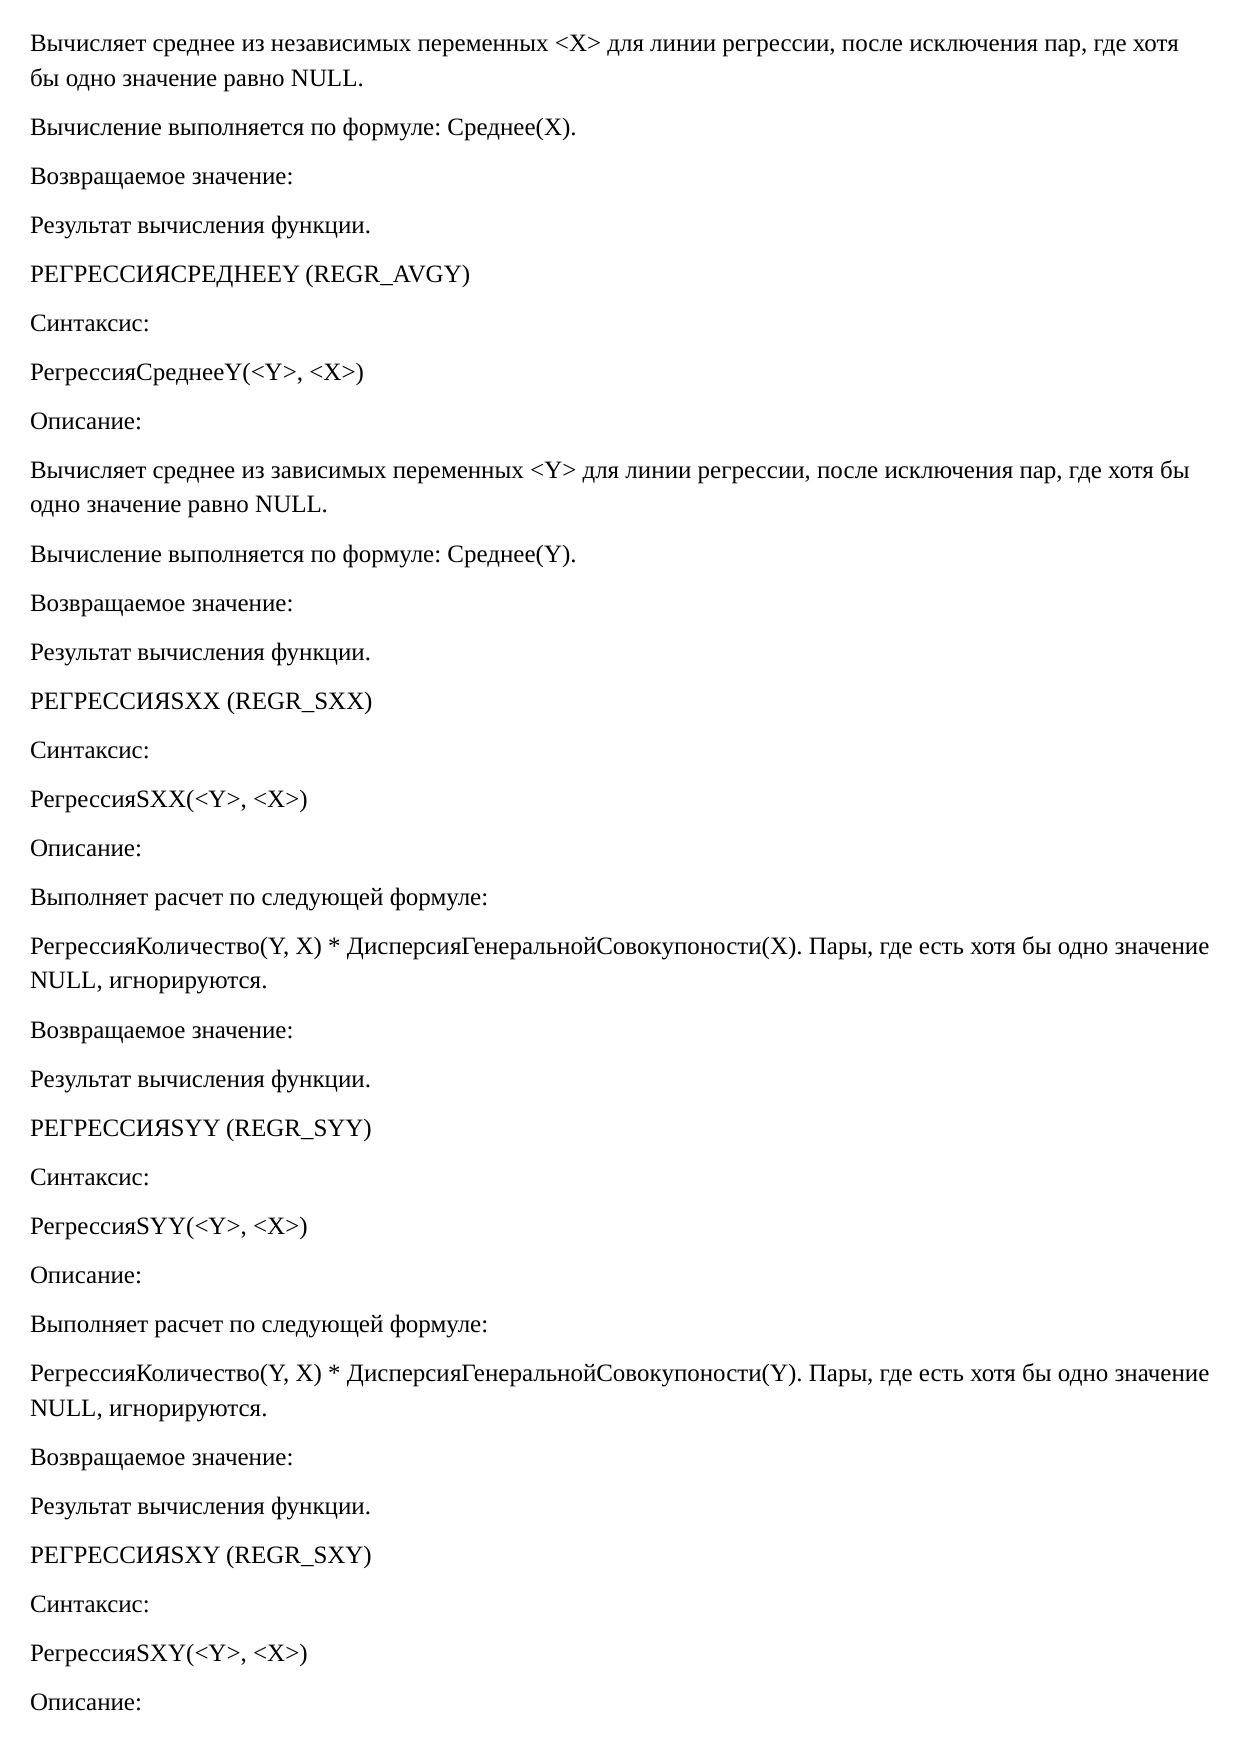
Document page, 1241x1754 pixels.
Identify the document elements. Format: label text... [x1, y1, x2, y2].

text Вычисляет среднее из независимых переменных <X> для линии регрессии, после исключения пар, где хотя бы одно значение равно NULL. [30, 28, 1211, 91]
text Вычисляет среднее из зависимых переменных <Y> для линии регрессии, после исключения пар, где хотя бы одно значение равно NULL. [30, 455, 1211, 518]
text Синтаксис: [30, 308, 1211, 337]
text РегрессияSXX(<Y>, <X>) [30, 784, 1211, 813]
text Выполняет расчет по следующей формуле: [30, 882, 1211, 911]
text Описание: [30, 833, 1211, 862]
text Выполняет расчет по следующей формуле: [30, 1309, 1211, 1338]
text РегрессияСреднееY(<Y>, <X>) [30, 357, 1211, 386]
text Возвращаемое значение: [30, 1442, 1211, 1470]
text Возвращаемое значение: [30, 1015, 1211, 1043]
text Синтаксис: [30, 1162, 1211, 1191]
text Возвращаемое значение: [30, 588, 1211, 616]
text Результат вычисления функции. [30, 637, 1211, 666]
text Описание: [30, 406, 1211, 435]
text Результат вычисления функции. [30, 210, 1211, 238]
text Описание: [30, 1687, 1211, 1716]
text РЕГРЕССИЯSYY (REGR_SYY) [30, 1113, 1211, 1142]
text Возвращаемое значение: [30, 161, 1211, 189]
text Синтаксис: [30, 1589, 1211, 1618]
text РегрессияКоличество(Y, X) * ДисперсияГенеральнойСовокупоности(Y). Пары, где есть хотя бы одно значение NULL, игнорируются. [30, 1358, 1211, 1421]
text РЕГРЕССИЯSXY (REGR_SXY) [30, 1540, 1211, 1568]
text Вычисление выполняется по формуле: Среднее(X). [30, 112, 1211, 140]
text РЕГРЕССИЯSXX (REGR_SXX) [30, 686, 1211, 714]
text РегрессияSYY(<Y>, <X>) [30, 1211, 1211, 1240]
text РЕГРЕССИЯСРЕДНЕЕY (REGR_AVGY) [30, 259, 1211, 288]
text Синтаксис: [30, 735, 1211, 764]
text Вычисление выполняется по формуле: Среднее(Y). [30, 539, 1211, 567]
text Описание: [30, 1260, 1211, 1289]
text Результат вычисления функции. [30, 1064, 1211, 1092]
text РегрессияSXY(<Y>, <X>) [30, 1638, 1211, 1667]
text РегрессияКоличество(Y, X) * ДисперсияГенеральнойСовокупоности(X). Пары, где есть хотя бы одно значение NULL, игнорируются. [30, 931, 1211, 994]
text Результат вычисления функции. [30, 1491, 1211, 1519]
